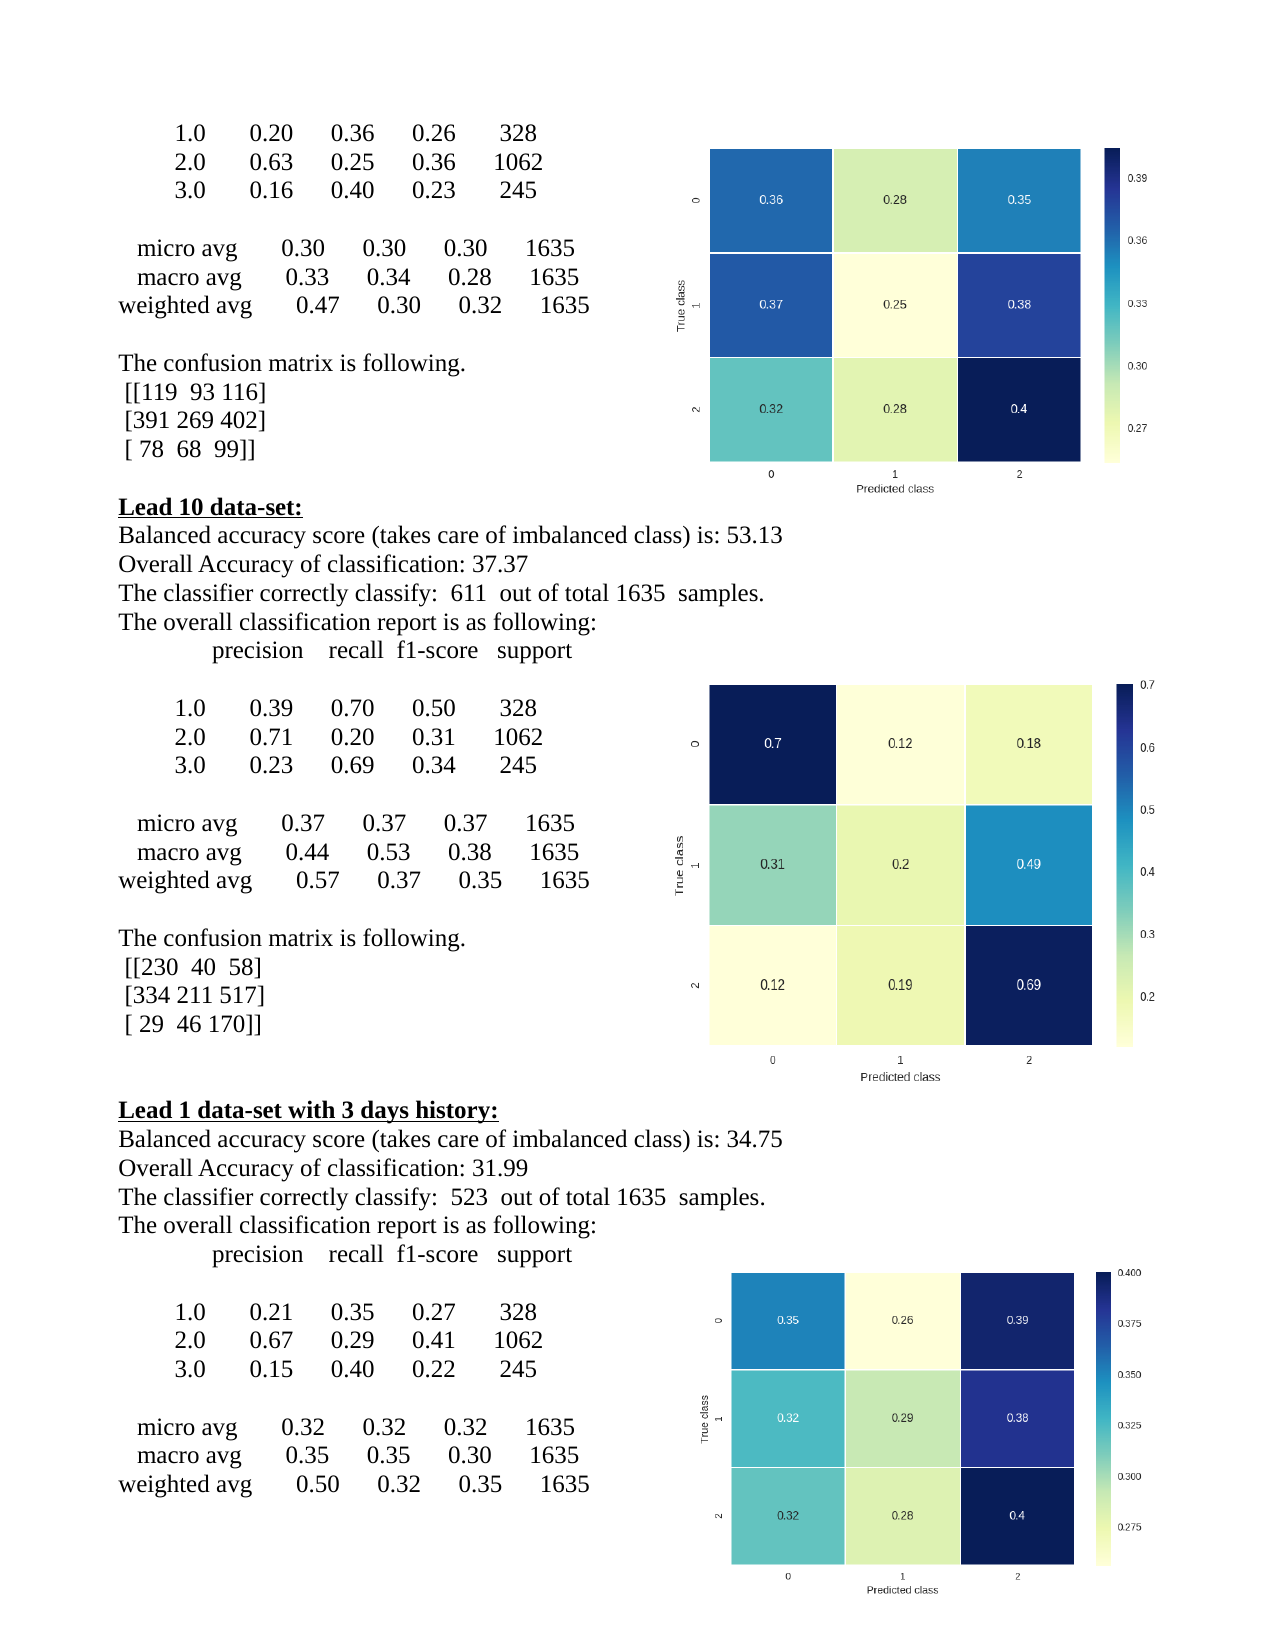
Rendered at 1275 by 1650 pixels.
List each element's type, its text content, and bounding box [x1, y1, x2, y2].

text Balanced accuracy score (takes care of imbalanced class) is: 53.13 [118, 521, 1157, 549]
picture [661, 1226, 1216, 1607]
text 3.0 0.23 0.69 0.34 245 [118, 751, 631, 779]
text [[230 40 58] [118, 952, 631, 981]
text macro avg 0.33 0.34 0.28 1635 [118, 262, 634, 291]
text weighted avg 0.57 0.37 0.35 1635 [118, 866, 631, 894]
text Lead 10 data-set: [118, 492, 1157, 521]
text [ 29 46 170]] [118, 1009, 631, 1038]
text The overall classification report is as following: [118, 1211, 1157, 1239]
text 2.0 0.67 0.29 0.41 1062 [118, 1326, 661, 1354]
text Overall Accuracy of classification: 37.37 [118, 549, 1157, 578]
text precision recall f1-score support [118, 636, 631, 664]
text weighted avg 0.50 0.32 0.35 1635 [118, 1469, 661, 1498]
text macro avg 0.44 0.53 0.38 1635 [118, 837, 631, 866]
text [391 269 402] [118, 406, 634, 434]
text 1.0 0.39 0.70 0.50 328 [118, 693, 631, 722]
picture [634, 99, 1233, 507]
text micro avg 0.30 0.30 0.30 1635 [118, 233, 634, 262]
text Overall Accuracy of classification: 31.99 [118, 1153, 1157, 1182]
text [334 211 517] [118, 981, 631, 1009]
text micro avg 0.32 0.32 0.32 1635 [118, 1412, 661, 1441]
text 2.0 0.71 0.20 0.31 1062 [118, 722, 631, 751]
text Balanced accuracy score (takes care of imbalanced class) is: 34.75 [118, 1124, 1157, 1153]
text 1.0 0.21 0.35 0.27 328 [118, 1297, 661, 1326]
text Lead 1 data-set with 3 days history: [118, 1096, 1157, 1124]
text [[119 93 116] [118, 377, 634, 406]
text 3.0 0.16 0.40 0.23 245 [118, 176, 634, 204]
text micro avg 0.37 0.37 0.37 1635 [118, 808, 631, 837]
text [ 78 68 99]] [118, 434, 634, 463]
text The classifier correctly classify: 611 out of total 1635 samples. [118, 578, 1157, 607]
text 3.0 0.15 0.40 0.22 245 [118, 1354, 661, 1383]
text 1.0 0.20 0.36 0.26 328 [118, 118, 634, 147]
picture [631, 627, 1250, 1098]
text The confusion matrix is following. [118, 348, 634, 377]
text The overall classification report is as following: [118, 607, 1157, 636]
text The confusion matrix is following. [118, 923, 631, 952]
text The classifier correctly classify: 523 out of total 1635 samples. [118, 1182, 1157, 1211]
text 2.0 0.63 0.25 0.36 1062 [118, 147, 634, 176]
text macro avg 0.35 0.35 0.30 1635 [118, 1441, 661, 1469]
text precision recall f1-score support [118, 1239, 661, 1268]
text weighted avg 0.47 0.30 0.32 1635 [118, 291, 634, 319]
